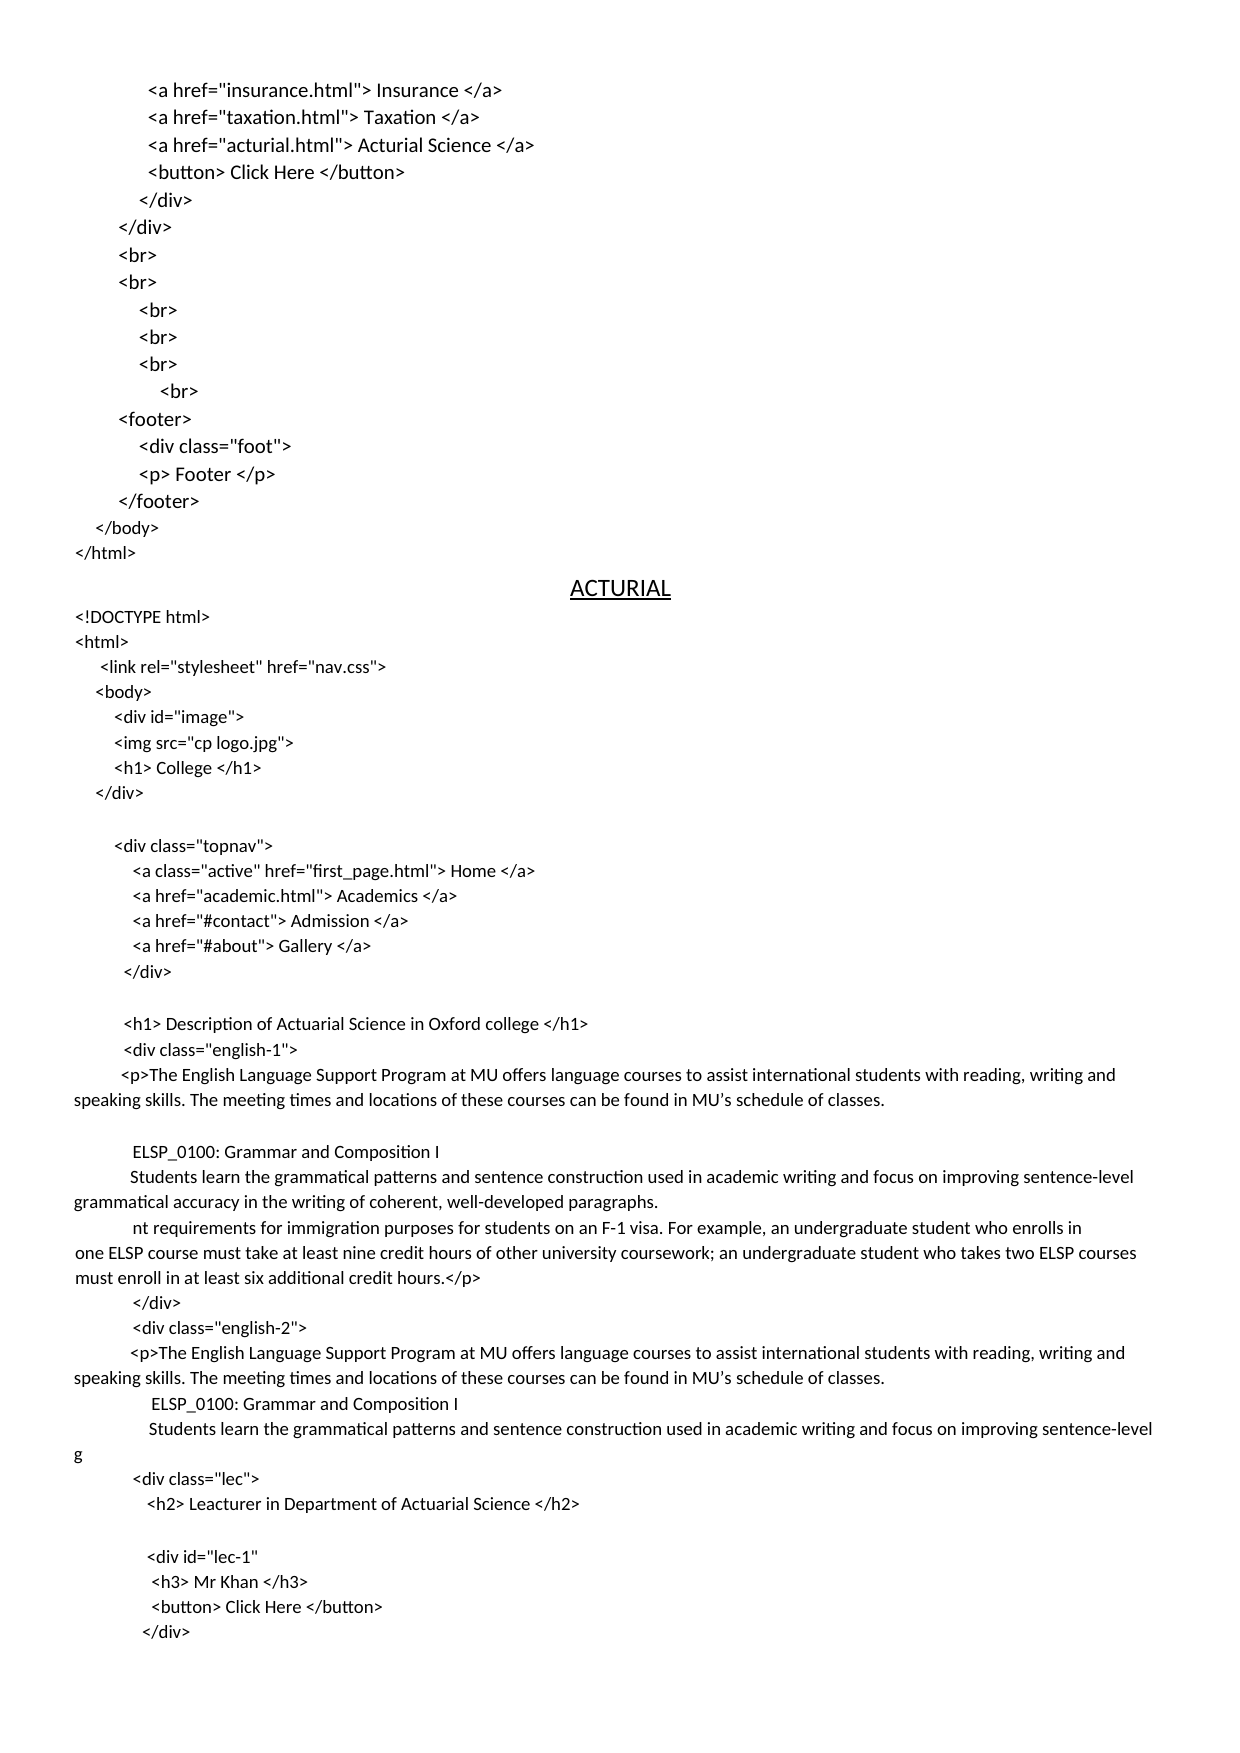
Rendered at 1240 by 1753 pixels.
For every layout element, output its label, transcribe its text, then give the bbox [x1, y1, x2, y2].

text Students learn the grammatical patterns and sentence construction used in academic writing and focus on improving sentence-level grammatical accuracy in the writing of coherent, well-developed paragraphs. [74, 1166, 1164, 1213]
text <div id="lec-1" [147, 1545, 1164, 1568]
subtitle ACTURIAL [96, 572, 1145, 603]
text <a href="acturial.html"> Acturial Science </a> [148, 132, 1164, 157]
text <div id="image"> [114, 706, 1164, 728]
text <!DOCTYPE html> [75, 605, 1164, 628]
text <link rel="stylesheet" href="nav.css"> [100, 655, 1164, 678]
text <img src="cp logo.jpg"> [114, 731, 1164, 754]
text ELSP_0100: Grammar and Composition I [132, 1141, 1164, 1163]
text </div> [132, 1291, 1164, 1314]
text </footer> [118, 489, 1164, 514]
text ELSP_0100: Grammar and Composition I [151, 1392, 1164, 1414]
text <h1> Description of Actuarial Science in Oxford college </h1> [123, 1012, 1164, 1035]
text <h3> Mr Khan </h3> [151, 1570, 1164, 1593]
text one ELSP course must take at least nine credit hours of other university coursework; an undergraduate student who takes two ELSP courses must enroll in at least six additional credit hours.</p> [75, 1241, 1164, 1289]
text <h2> Leacturer in Department of Actuarial Science </h2> [147, 1492, 1164, 1515]
text <button> Click Here </button> [151, 1595, 1164, 1618]
text <a href="#about"> Gallery </a> [132, 935, 1164, 958]
text </div> [118, 214, 1164, 240]
text <a href="academic.html"> Academics </a> [132, 884, 1164, 907]
text <div class="topnav"> [114, 834, 1164, 857]
text </div> [123, 960, 1164, 983]
text <button> Click Here </button> [148, 159, 1164, 185]
text </body> [95, 516, 1164, 539]
text <a href="insurance.html"> Insurance </a> [148, 77, 1164, 102]
text <a href="#contact"> Admission </a> [132, 909, 1164, 932]
text <p>The English Language Support Program at MU offers language courses to assist international students with reading, writing and speaking skills. The meeting times and locations of these courses can be found in MU’s schedule of classes. [74, 1342, 1164, 1389]
text <div class="foot"> [139, 434, 1164, 459]
text nt requirements for immigration purposes for students on an F-1 visa. For example, an undergraduate student who enrolls in [132, 1216, 1164, 1239]
text <a class="active" href="first_page.html"> Home </a> [132, 859, 1164, 882]
text <div class="english-2"> [132, 1316, 1164, 1339]
text <br> [159, 379, 1164, 404]
text <h1> College </h1> [114, 756, 1164, 779]
text <p> Footer </p> [139, 461, 1164, 487]
text </div> [142, 1620, 1164, 1643]
text <a href="taxation.html"> Taxation </a> [148, 104, 1164, 130]
text <br> <br> <br> [139, 297, 219, 377]
text </div> [95, 781, 1164, 804]
text <body> [95, 680, 1164, 703]
text <html> [75, 630, 1164, 653]
text <div class="lec"> [132, 1467, 1164, 1490]
text <p>The English Language Support Program at MU offers language courses to assist international students with reading, writing and speaking skills. The meeting times and locations of these courses can be found in MU’s schedule of classes. [74, 1063, 1164, 1111]
text Students learn the grammatical patterns and sentence construction used in academic writing and focus on improving sentence-level g [74, 1417, 1164, 1465]
text <footer> [118, 406, 1164, 432]
text </html> [75, 541, 1164, 564]
text <div class="english-1"> [123, 1038, 1164, 1061]
text <br> <br> [118, 242, 198, 295]
text </div> [139, 187, 1164, 212]
